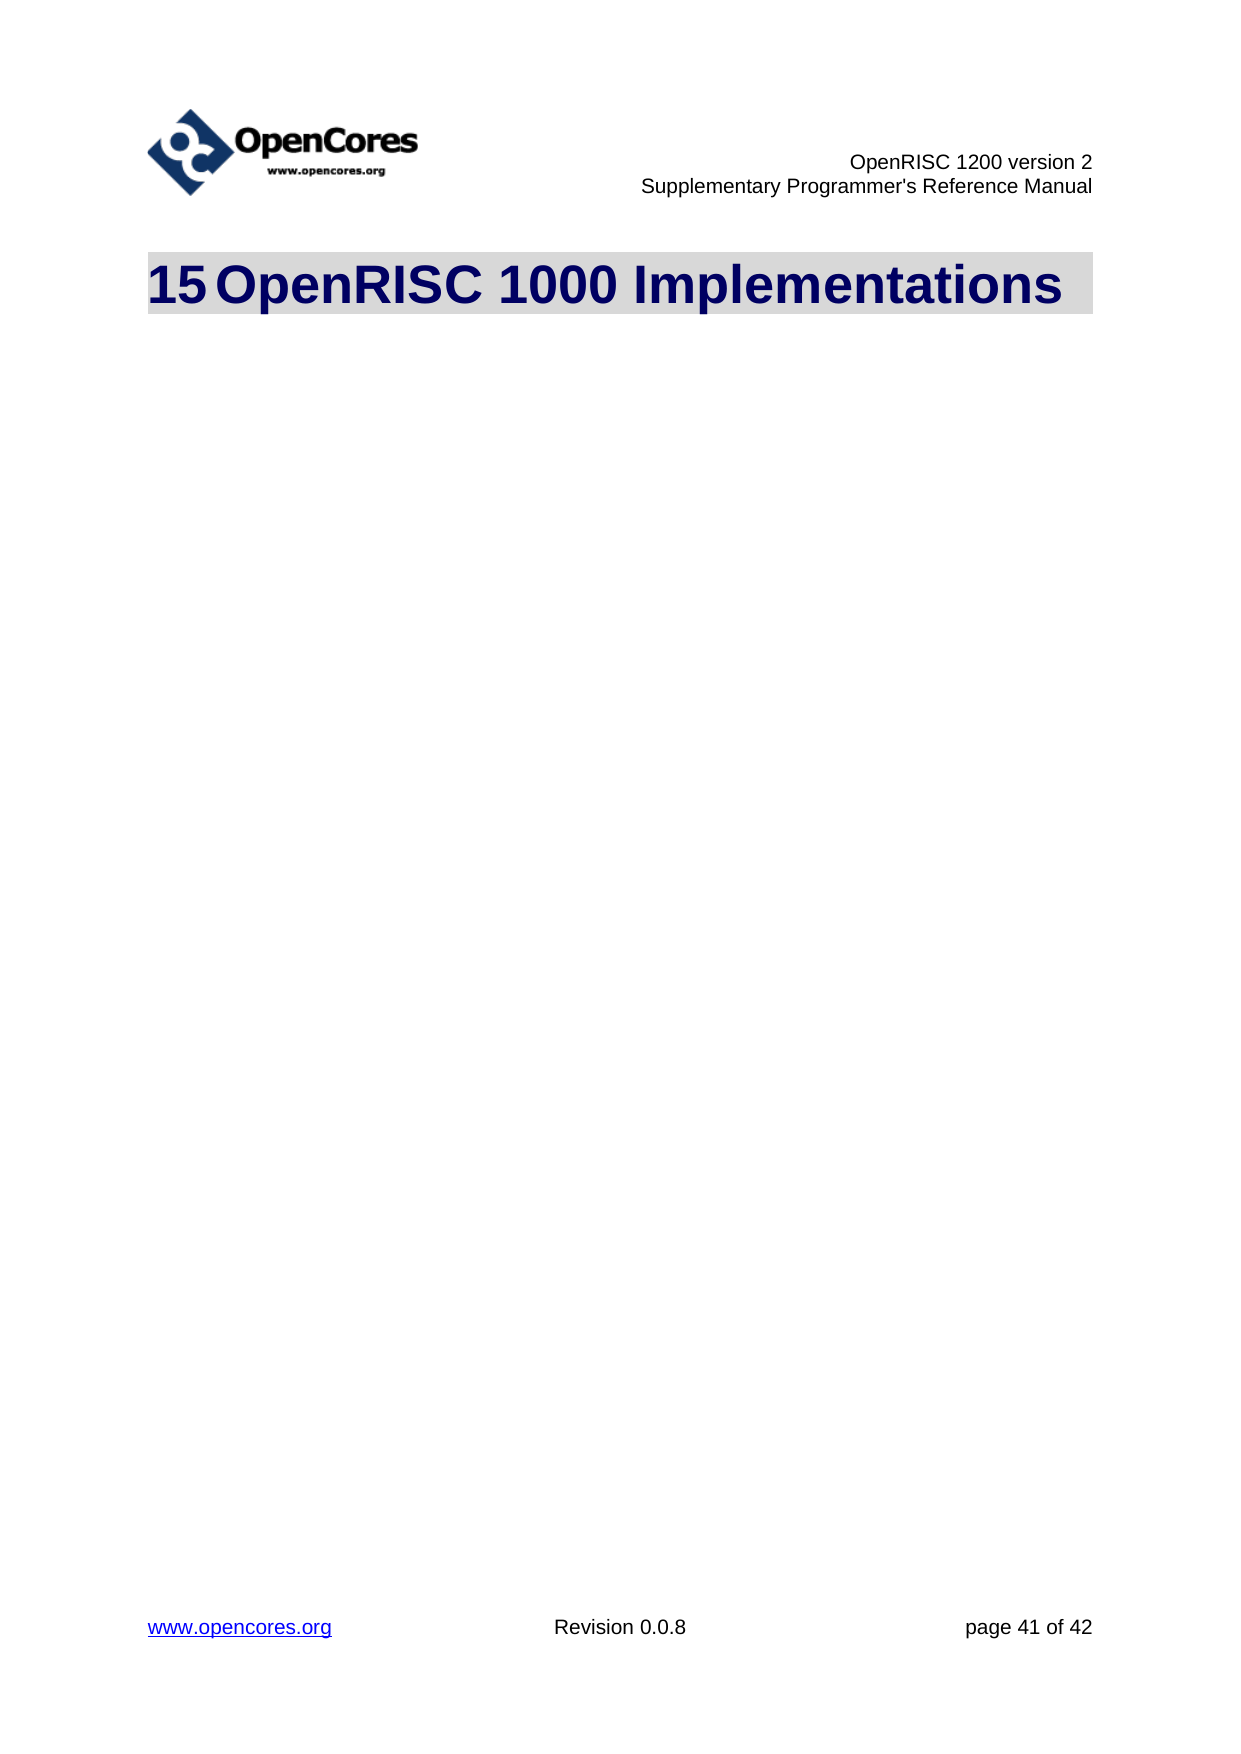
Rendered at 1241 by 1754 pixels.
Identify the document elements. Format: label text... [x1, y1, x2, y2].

subtitle OpenRISC 1000 Implementations [148, 252, 1093, 314]
picture [147, 109, 418, 196]
